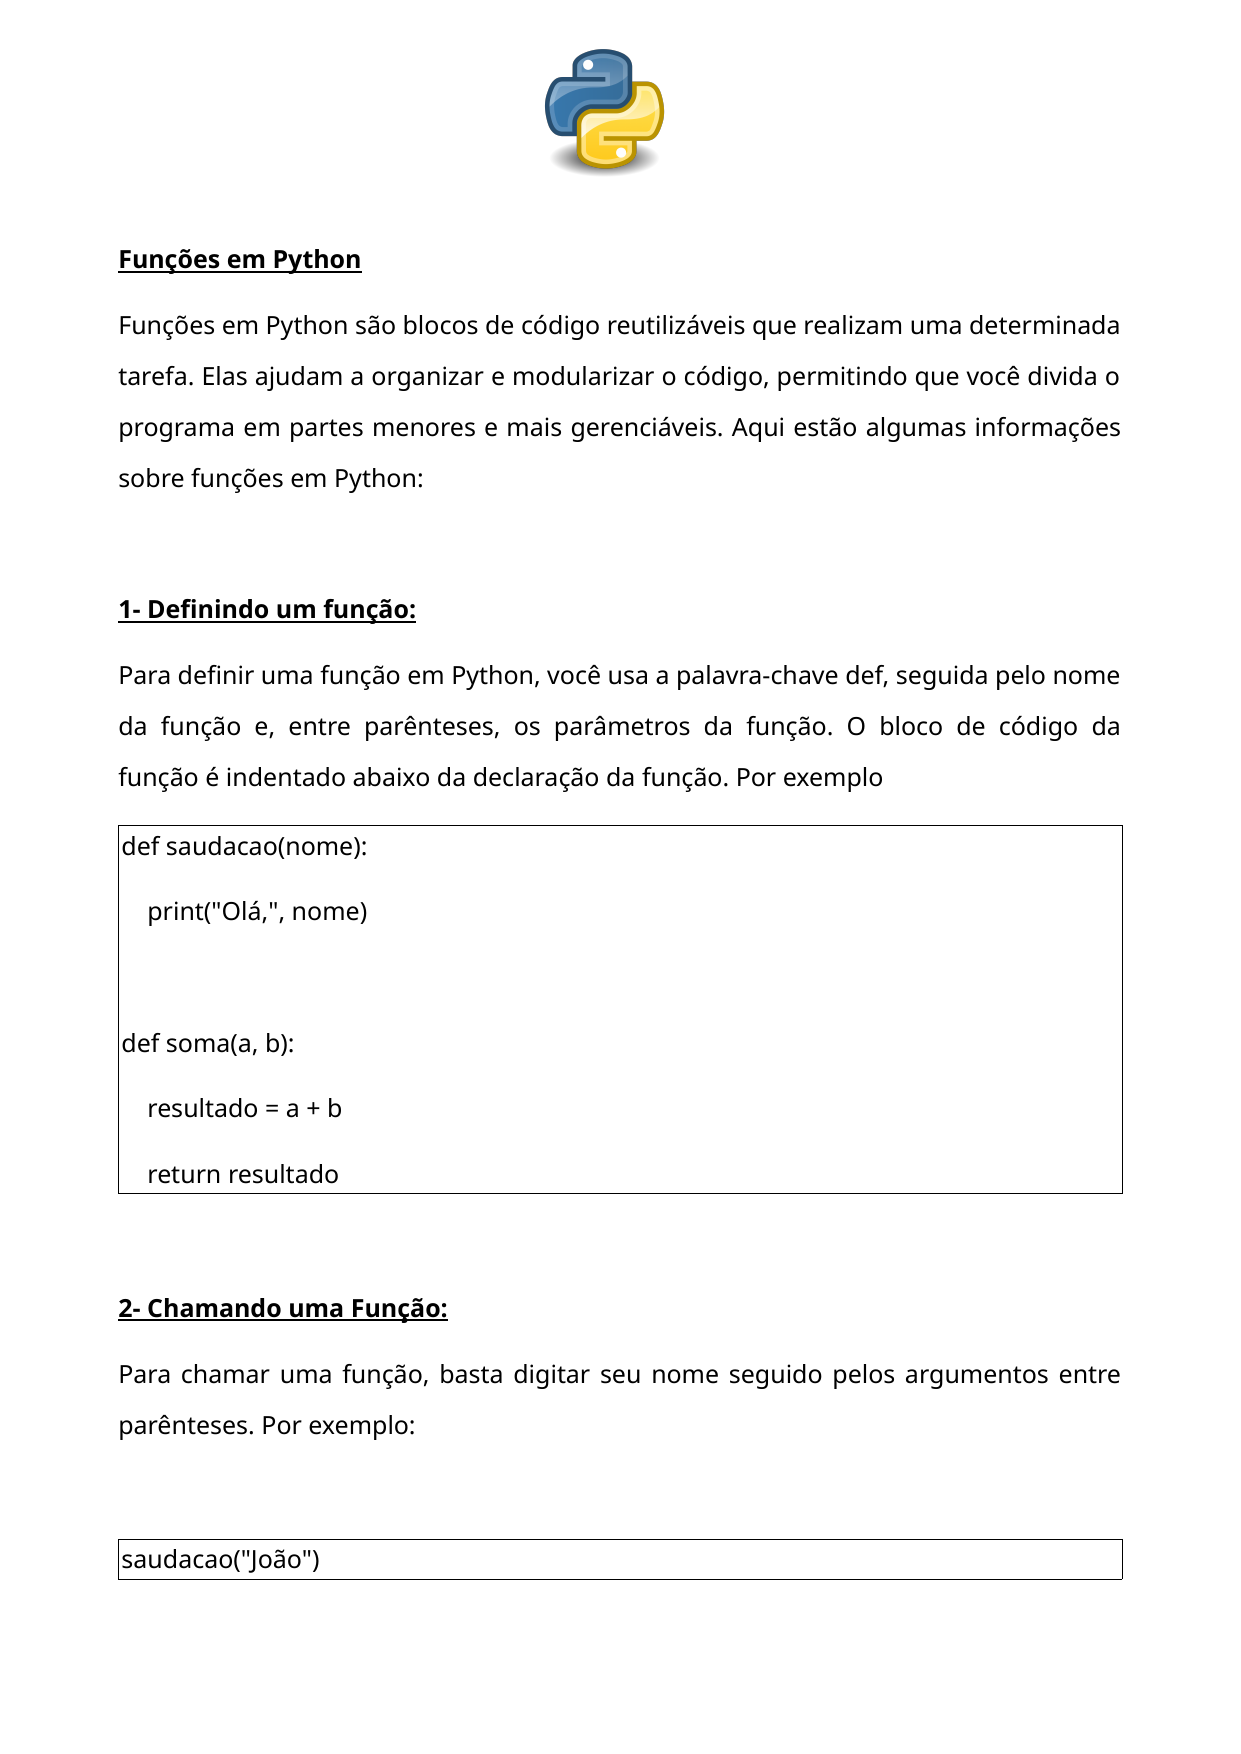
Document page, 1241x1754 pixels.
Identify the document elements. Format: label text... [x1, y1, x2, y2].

text def soma(a, b): [119, 1022, 1122, 1059]
text Funções em Python [118, 242, 1122, 276]
text return resultado [119, 1153, 1122, 1193]
text Funções em Python são blocos de código reutilizáveis que realizam uma determinada tarefa. Elas ajudam a organizar e modularizar o código, permitindo que você divida o programa em partes menores e mais gerenciáveis. Aqui estão algumas informações sobre funções em Python: [118, 308, 1122, 495]
text Para chamar uma função, basta digitar seu nome seguido pelos argumentos entre parênteses. Por exemplo: [118, 1356, 1122, 1441]
text 2- Chamando uma Função: [118, 1291, 1122, 1325]
text saudacao("João") [119, 1540, 1122, 1579]
picture [537, 46, 672, 180]
text 1- Definindo um função: [118, 592, 1122, 626]
text def saudacao(nome): [119, 826, 1122, 862]
text print("Olá,", nome) [119, 891, 1122, 928]
text Para definir uma função em Python, você usa a palavra-chave def, seguida pelo nome da função e, entre parênteses, os parâmetros da função. O bloco de código da função é indentado abaixo da declaração da função. Por exemplo [118, 658, 1122, 794]
text resultado = a + b [119, 1088, 1122, 1125]
